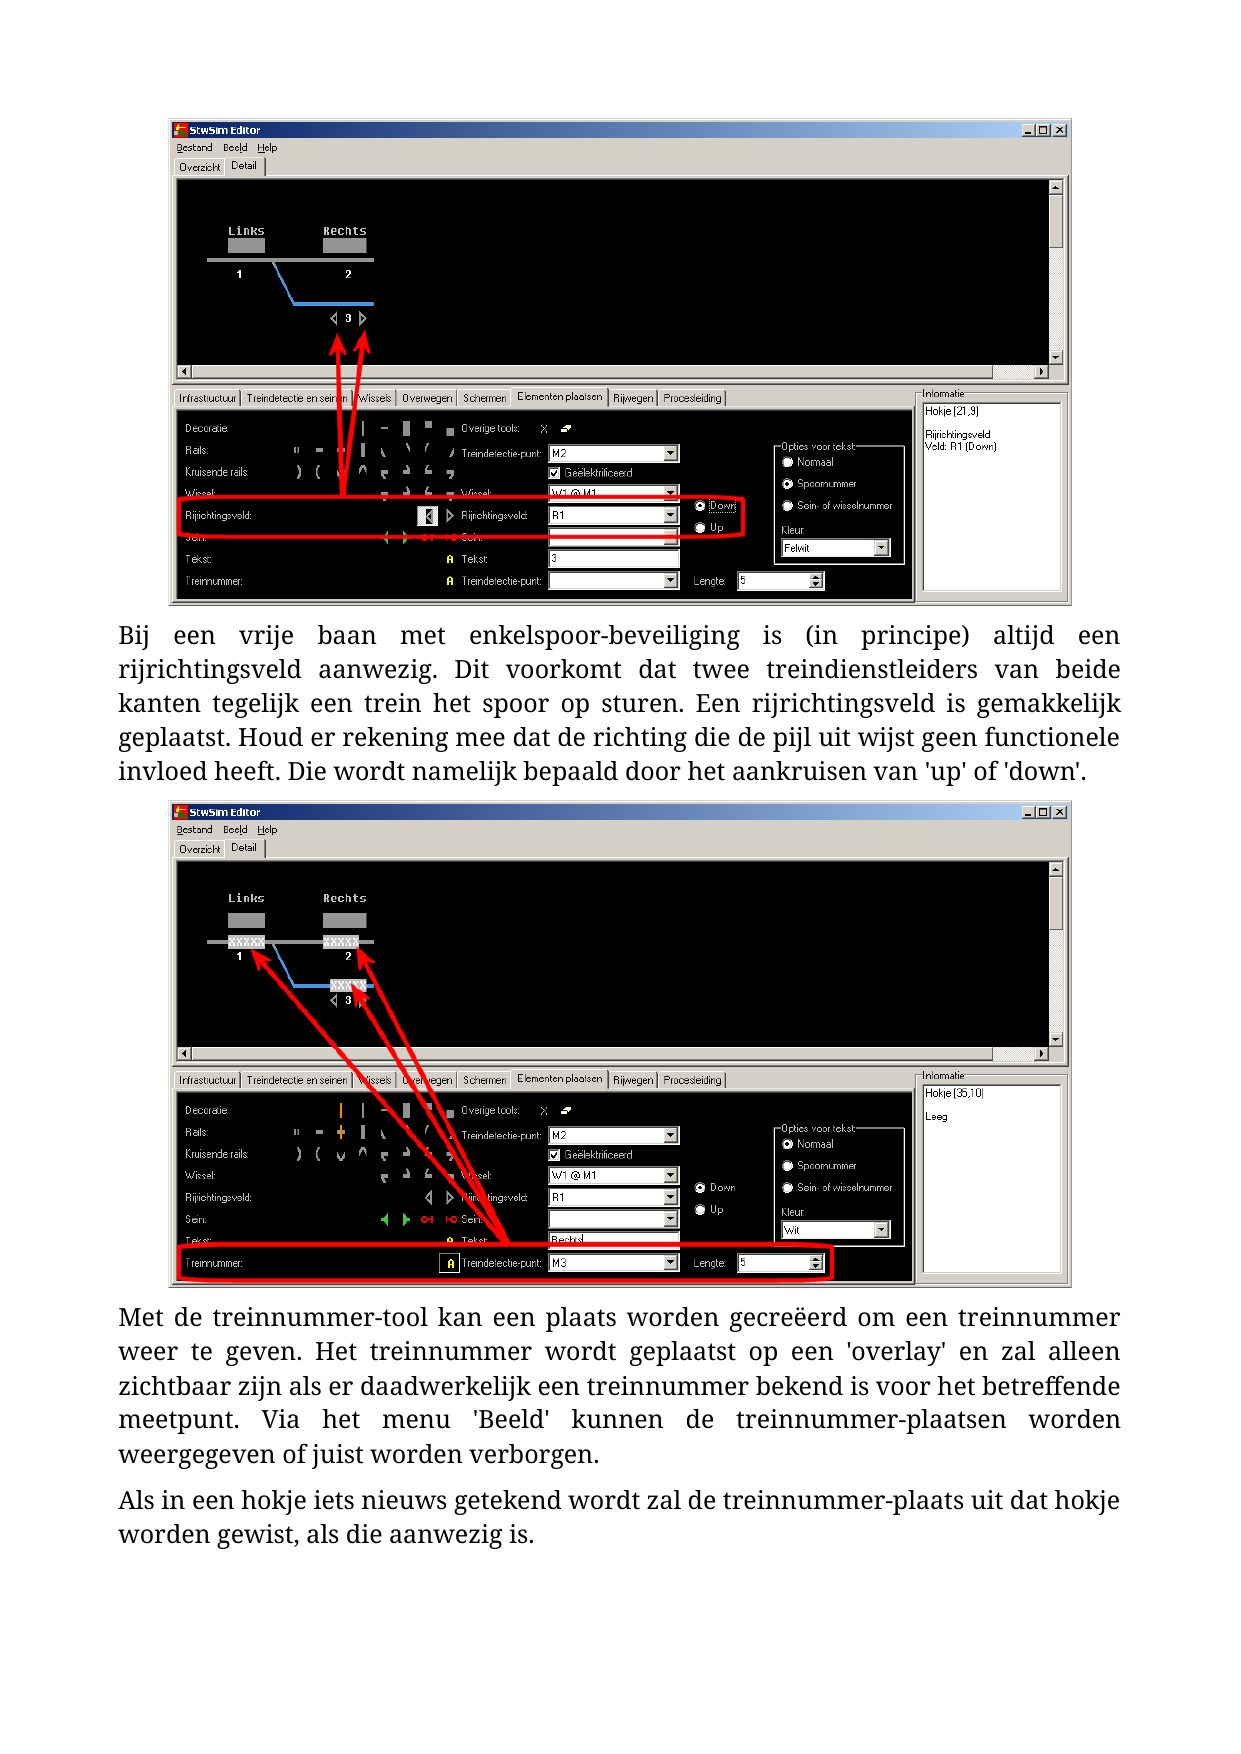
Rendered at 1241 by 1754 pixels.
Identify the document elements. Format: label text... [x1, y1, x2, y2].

text Met de treinnummer-tool kan een plaats worden gecreëerd om een treinnummer weer te geven. Het treinnummer wordt geplaatst op een 'overlay' en zal alleen zichtbaar zijn als er daadwerkelijk een treinnummer bekend is voor het betreffende meetpunt. Via het menu 'Beeld' kunnen de treinnummer-plaatsen worden weergegeven of juist worden verborgen. [118, 1300, 1122, 1470]
text Bij een vrije baan met enkelspoor-beveiliging is (in principe) altijd een rijrichtingsveld aanwezig. Dit voorkomt dat twee treindienstleiders van beide kanten tegelijk een trein het spoor op sturen. Een rijrichtingsveld is gemakkelijk geplaatst. Houd er rekening mee dat de richting die de pijl uit wijst geen functionele invloed heeft. Die wordt namelijk bepaald door het aankruisen van 'up' of 'down'. [118, 618, 1122, 788]
text Als in een hokje iets nieuws getekend wordt zal de treinnummer-plaats uit dat hokje worden gewist, als die aanwezig is. [118, 1483, 1122, 1551]
